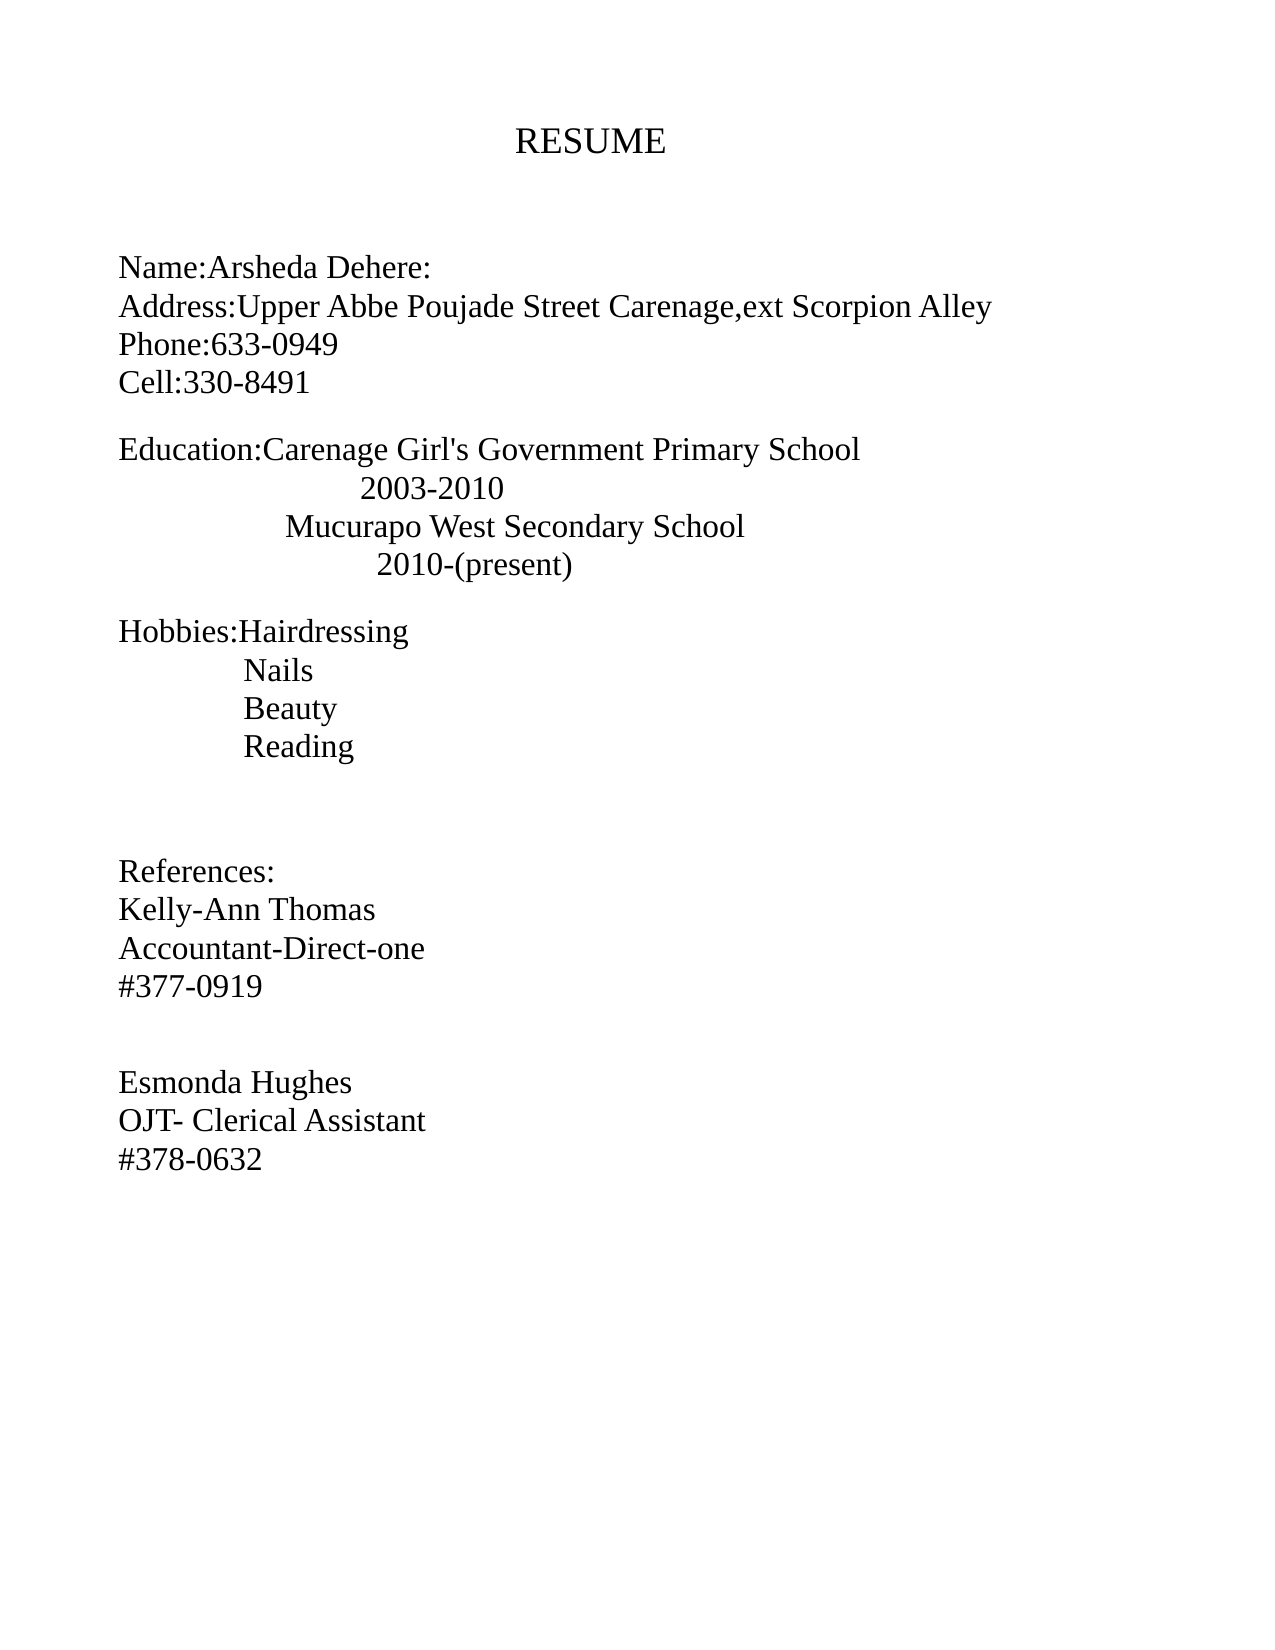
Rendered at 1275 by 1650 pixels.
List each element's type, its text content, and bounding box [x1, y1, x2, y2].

text RESUME [118, 118, 1157, 161]
text Name:Arsheda Dehere: [118, 247, 1157, 286]
text 2003-2010 [118, 468, 1157, 506]
text #377-0919 [118, 966, 1157, 1004]
text Nails [118, 650, 1157, 688]
text Cell:330-8491 [118, 362, 1157, 401]
text Mucurapo West Secondary School [118, 506, 1157, 544]
text Esmonda Hughes [118, 1062, 1157, 1100]
text Reading [118, 727, 1157, 765]
text OJT- Clerical Assistant [118, 1100, 1157, 1139]
text Phone:633-0949 [118, 324, 1157, 362]
text Hobbies:Hairdressing [118, 612, 1157, 650]
text References: [118, 851, 1157, 889]
text Address:Upper Abbe Poujade Street Carenage,ext Scorpion Alley [118, 286, 1157, 324]
text Accountant-Direct-one [118, 928, 1157, 966]
text 2010-(present) [118, 544, 1157, 583]
text Education:Carenage Girl's Government Primary School [118, 429, 1157, 468]
text Kelly-Ann Thomas [118, 889, 1157, 928]
text #378-0632 [118, 1139, 1157, 1177]
text Beauty [118, 688, 1157, 727]
